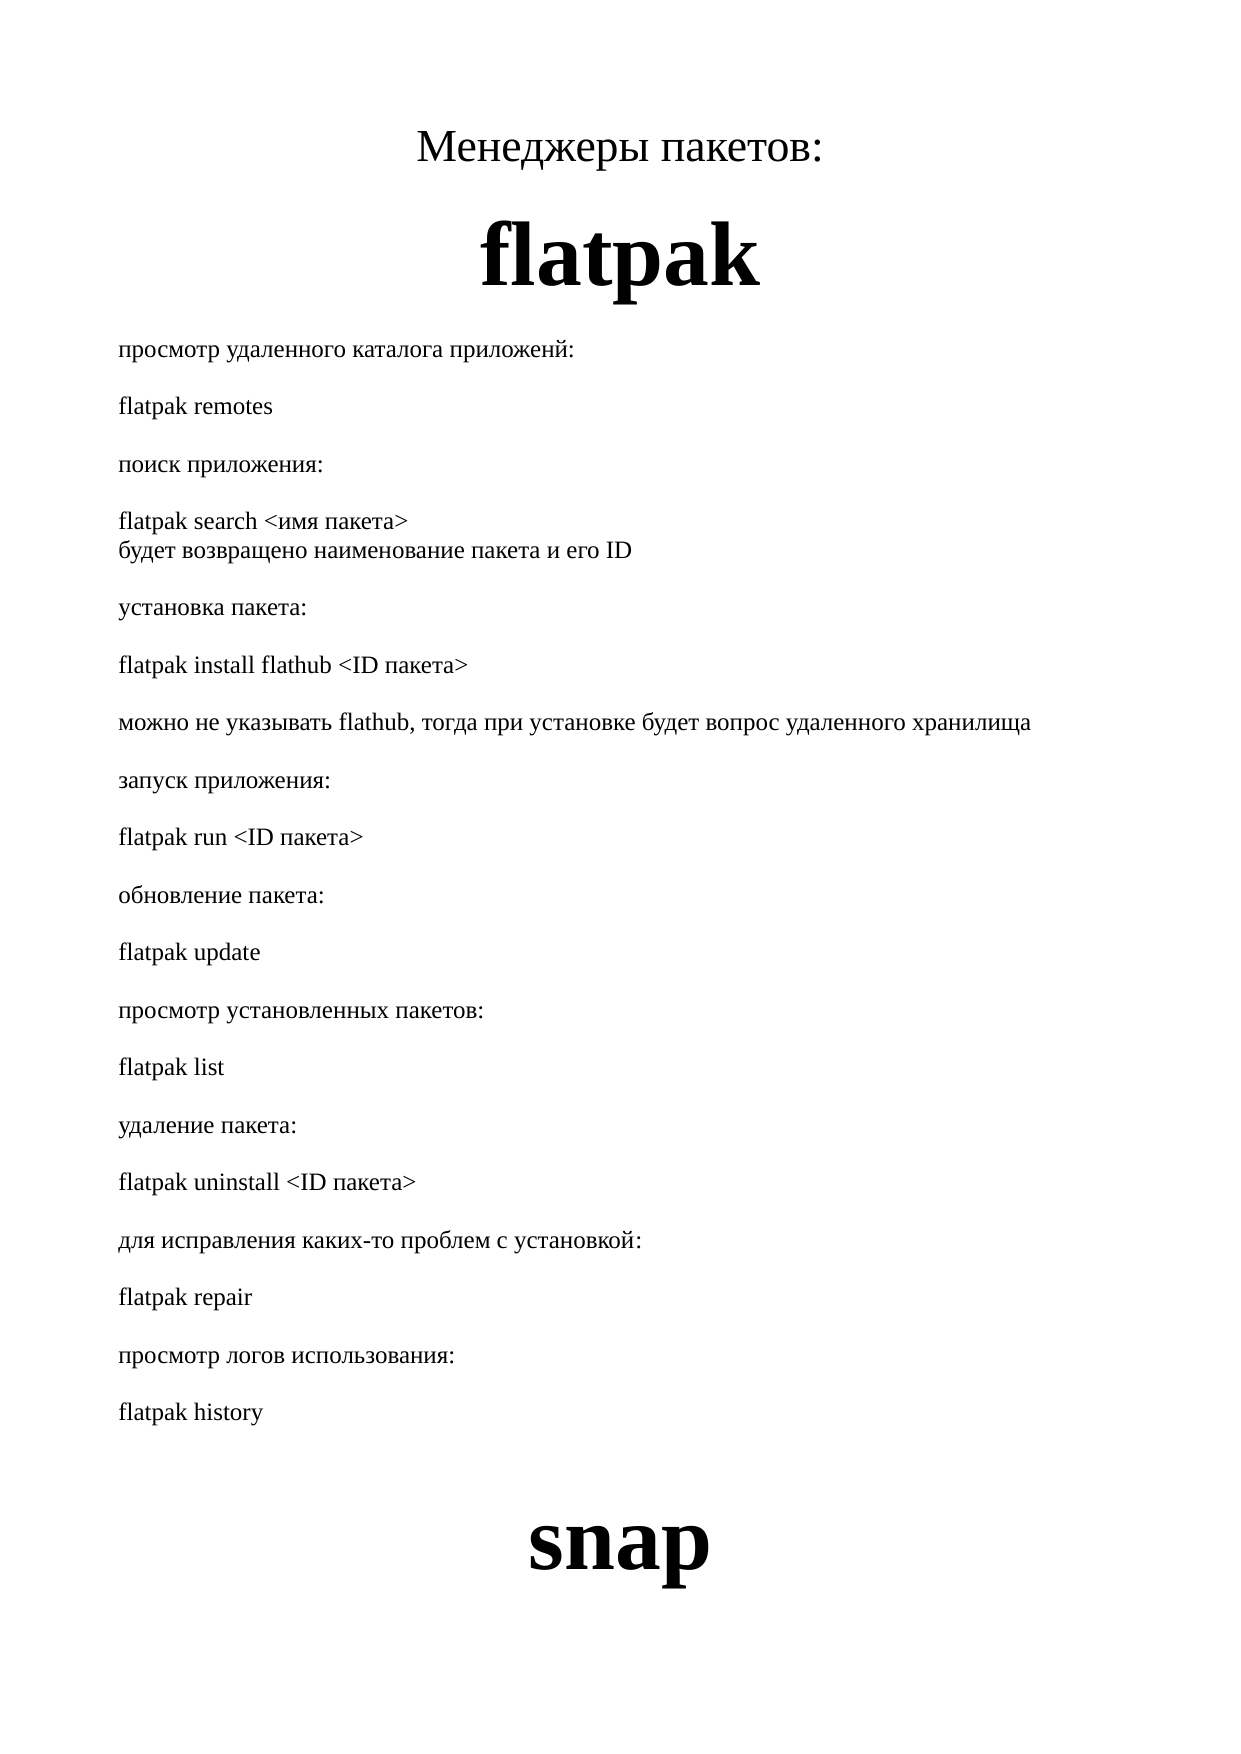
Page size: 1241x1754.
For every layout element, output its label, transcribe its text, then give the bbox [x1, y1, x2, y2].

text для исправления каких-то проблем с установкой : [118, 1225, 1122, 1254]
text будет возвращено наименование пакета и его ID [118, 535, 1122, 564]
text flatpak install flathub <ID пакета> [118, 650, 1122, 679]
text flatpak update [118, 937, 1122, 966]
text flatpak list [118, 1052, 1122, 1081]
text обновление пакета: [118, 880, 1122, 909]
text flatpak history [118, 1397, 1122, 1426]
text flatpak uninstall <ID пакета> [118, 1167, 1122, 1196]
text можно не указывать flathub, тогда при установке будет вопрос удаленного хранилища [118, 707, 1122, 736]
text flatpak [118, 199, 1122, 305]
text flatpak run <ID пакета> [118, 822, 1122, 851]
text запуск приложения: [118, 765, 1122, 794]
text поиск приложения: [118, 449, 1122, 477]
text просмотр установленных пакетов: [118, 995, 1122, 1024]
text flatpak remotes [118, 391, 1122, 420]
text установка пакета: [118, 592, 1122, 621]
text snap [118, 1484, 1122, 1589]
text Менеджеры пакетов: [118, 118, 1122, 171]
text удаление пакета: [118, 1110, 1122, 1139]
text flatpak repair [118, 1282, 1122, 1311]
text flatpak search <имя пакета> [118, 506, 1122, 535]
text просмотр удаленного каталога приложенй: [118, 334, 1122, 362]
text просмотр логов использования: [118, 1340, 1122, 1369]
